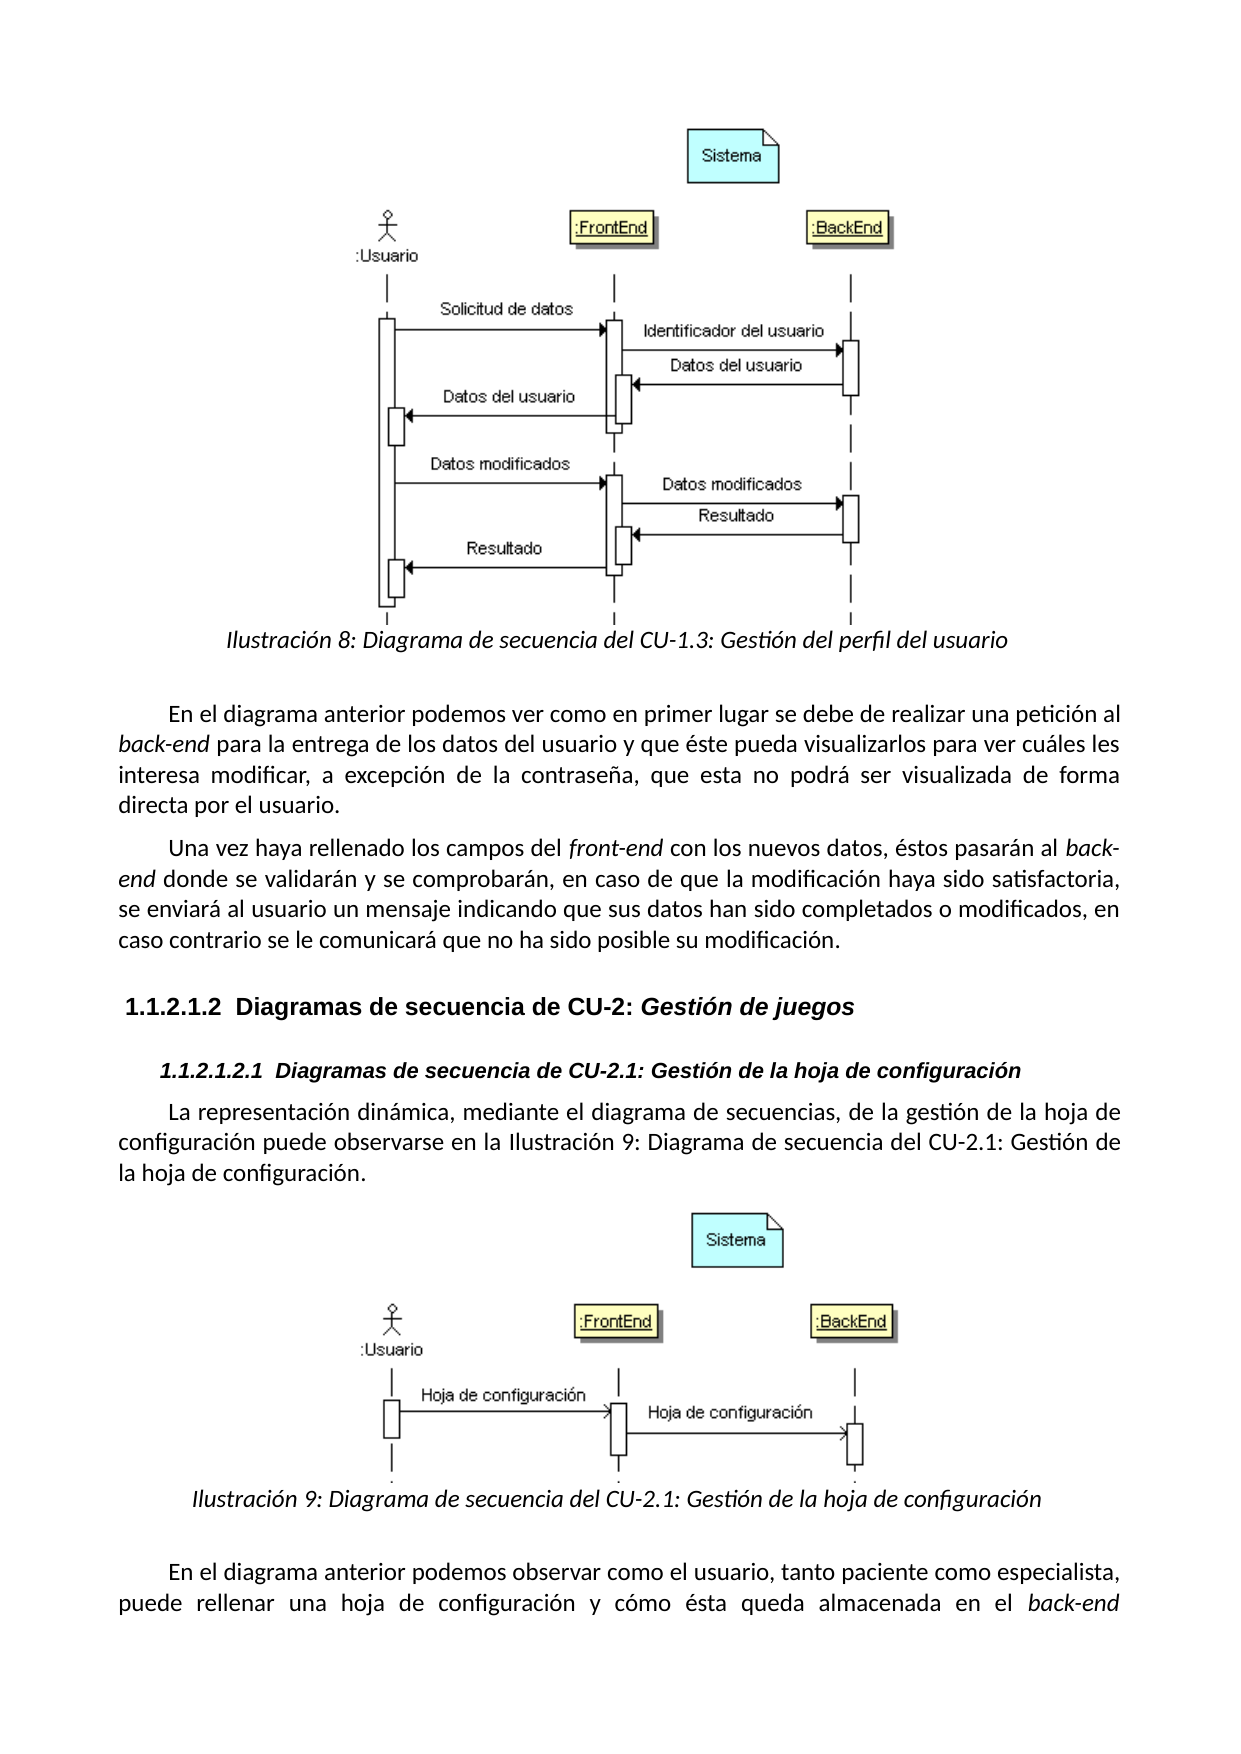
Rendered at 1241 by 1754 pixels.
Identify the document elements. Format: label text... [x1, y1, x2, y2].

picture [327, 118, 913, 625]
text Ilustración 9: Diagrama de secuencia del CU-2.1: Gestión de la hoja de configuración [192, 1212, 1049, 1513]
text En el diagrama anterior podemos observar como el usuario, tanto paciente como especialista, puede rellenar una hoja de configuración y cómo ésta queda almacenada en el back-end [118, 1556, 1122, 1617]
text La representación dinámica, mediante el diagrama de secuencias, de la gestión de la hoja de configuración puede observarse en la Ilustración 9: Diagrama de secuencia del CU-2.1: Gestión de la hoja de configuración. [118, 1096, 1122, 1187]
text En el diagrama anterior podemos ver como en primer lugar se debe de realizar una petición al back-end para la entrega de los datos del usuario y que éste pueda visualizarlos para ver cuáles les interesa modificar, a excepción de la contraseña, que esta no podrá ser visualizada de forma directa por el usuario. [118, 698, 1122, 820]
subtitle Diagramas de secuencia de CU-2.1: Gestión de la hoja de configuración [153, 1058, 1122, 1083]
picture [324, 1200, 917, 1483]
text Una vez haya rellenado los campos del front-end con los nuevos datos, éstos pasarán al back-end donde se validarán y se comprobarán, en caso de que la modificación haya sido satisfactoria, se enviará al usuario un mensaje indicando que sus datos han sido completados o modificados, en caso contrario se le comunicará que no ha sido posible su modificación. [118, 832, 1122, 954]
text Ilustración 8: Diagrama de secuencia del CU-1.3: Gestión del perfil del usuario [226, 131, 1014, 655]
subtitle Diagramas de secuencia de CU-2: Gestión de juegos [118, 992, 1122, 1021]
